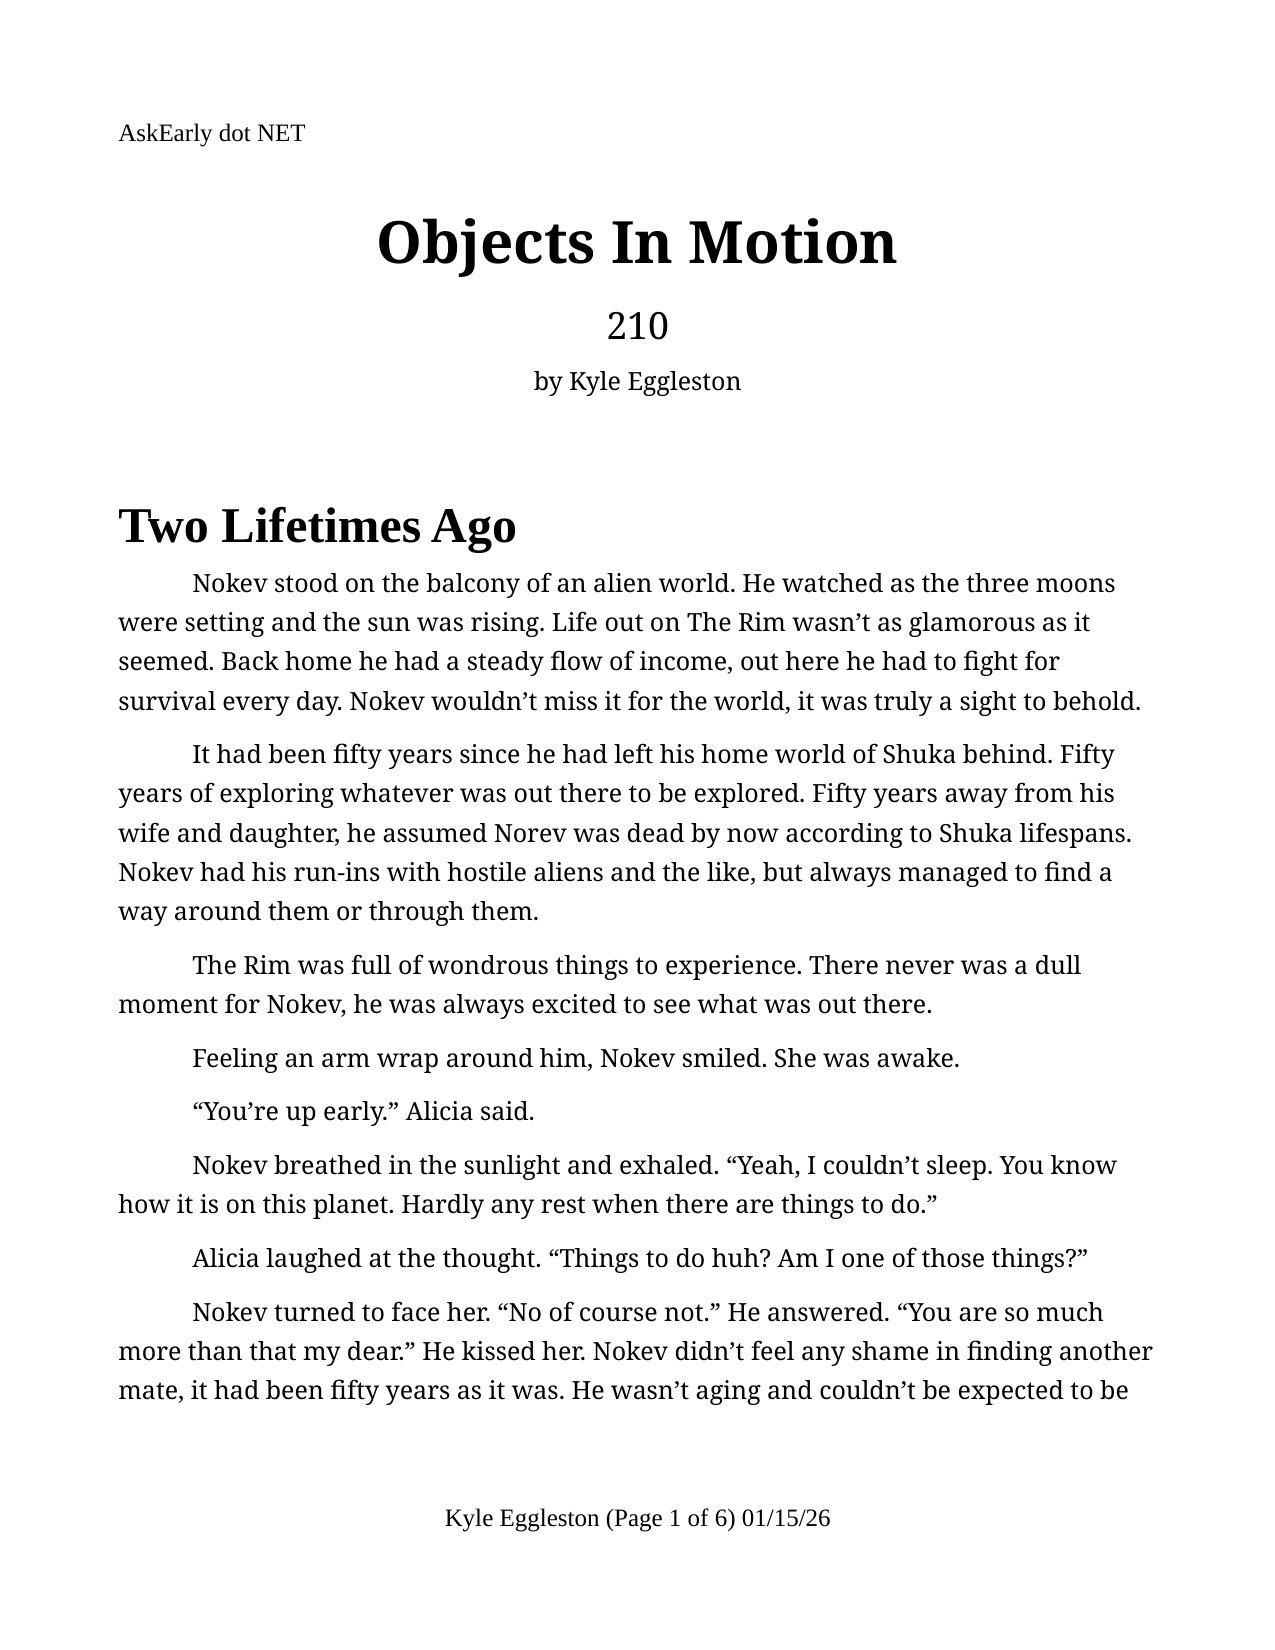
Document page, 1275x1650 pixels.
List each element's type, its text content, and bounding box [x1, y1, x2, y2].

text Feeling an arm wrap around him, Nokev smiled. She was awake. [118, 1040, 1157, 1074]
text “You’re up early.” Alicia said. [118, 1094, 1157, 1128]
text It had been fifty years since he had left his home world of Shuka behind. Fifty years of exploring whatever was out there to be explored. Fifty years away from his wife and daughter, he assumed Norev was dead by now according to Shuka lifespans. Nokev had his run-ins with hostile aliens and the like, but always managed to find a way around them or through them. [118, 737, 1157, 928]
text Nokev stood on the balcony of an alien world. He watched as the three moons were setting and the sun was rising. Life out on The Rim wasn’t as glamorous as it seemed. Back home he had a steady flow of income, out here he had to fight for survival every day. Nokev wouldn’t miss it for the world, it was truly a sight to behold. [118, 566, 1157, 717]
subtitle Two Lifetimes Ago [118, 496, 1157, 553]
title Objects In Motion [118, 201, 1157, 281]
text Nokev turned to face her. “No of course not.” He answered. “You are so much more than that my dear.” He kissed her. Nokev didn’t feel any shame in finding another mate, it had been fifty years as it was. He wasn’t aging and couldn’t be expected to be [118, 1294, 1157, 1407]
text Nokev breathed in the sunlight and exhaled. “Yeah, I couldn’t sleep. You know how it is on this planet. Hardly any rest when there are things to do.” [118, 1148, 1157, 1221]
subtitle 210 [118, 299, 1157, 351]
text Alicia laughed at the thought. “Things to do huh? Am I one of those things?” [118, 1241, 1157, 1275]
text The Rim was full of wondrous things to experience. There never was a dull moment for Nokev, he was always excited to see what was out there. [118, 947, 1157, 1021]
text by Kyle Eggleston [118, 363, 1157, 397]
